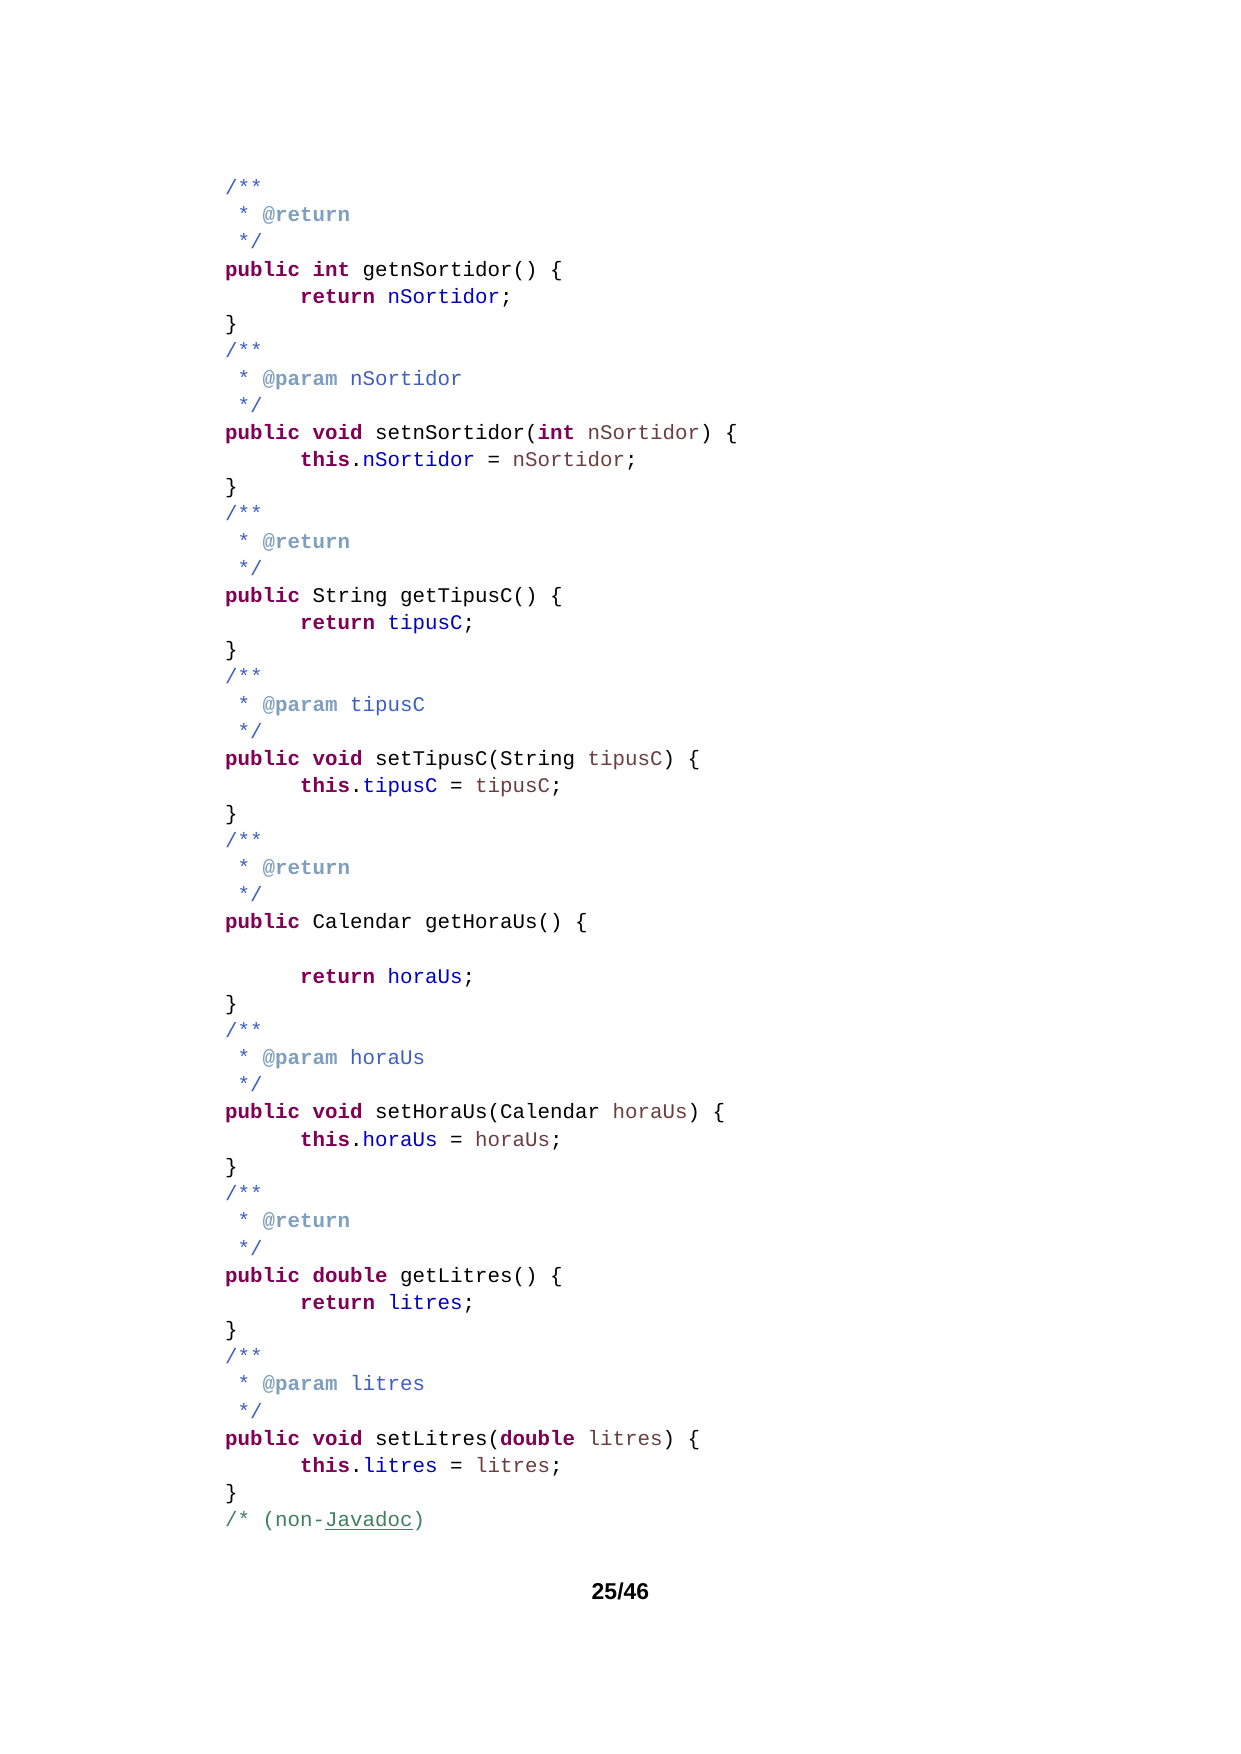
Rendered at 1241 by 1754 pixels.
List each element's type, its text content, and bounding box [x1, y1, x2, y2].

text public double getLitres() { [150, 1265, 1090, 1288]
text */ [150, 232, 1090, 255]
text /** [150, 177, 1090, 201]
text public void setLitres(double litres) { [150, 1428, 1090, 1451]
text */ [150, 884, 1090, 908]
text /** [150, 340, 1090, 364]
text } [150, 993, 1090, 1016]
text public void setTipusC(String tipusC) { [150, 748, 1090, 772]
text return horaUs; [150, 966, 1090, 989]
text /** [150, 503, 1090, 527]
text /** [150, 1020, 1090, 1044]
text * @param nSortidor [150, 367, 1090, 391]
text * @return [150, 531, 1090, 554]
text */ [150, 1237, 1090, 1261]
text /* (non-Javadoc) [150, 1509, 1090, 1533]
text public String getTipusC() { [150, 585, 1090, 609]
text /** [150, 830, 1090, 853]
text /** [150, 667, 1090, 690]
text } [150, 476, 1090, 500]
text return nSortidor; [150, 286, 1090, 309]
text public void setnSortidor(int nSortidor) { [150, 422, 1090, 446]
text */ [150, 721, 1090, 744]
text * @param litres [150, 1373, 1090, 1397]
text this.tipusC = tipusC; [150, 775, 1090, 799]
text */ [150, 1401, 1090, 1424]
text this.nSortidor = nSortidor; [150, 449, 1090, 473]
text * @param horaUs [150, 1047, 1090, 1071]
text } [150, 1319, 1090, 1343]
text */ [150, 395, 1090, 418]
text } [150, 1482, 1090, 1506]
text /** [150, 1183, 1090, 1207]
text return tipusC; [150, 612, 1090, 636]
text */ [150, 558, 1090, 581]
text } [150, 639, 1090, 663]
text public void setHoraUs(Calendar horaUs) { [150, 1102, 1090, 1125]
text } [150, 802, 1090, 826]
text public int getnSortidor() { [150, 259, 1090, 282]
text * @return [150, 1210, 1090, 1234]
text * @return [150, 204, 1090, 228]
text */ [150, 1074, 1090, 1098]
text } [150, 1156, 1090, 1179]
text * @param tipusC [150, 694, 1090, 717]
text * @return [150, 857, 1090, 881]
text return litres; [150, 1292, 1090, 1316]
text } [150, 313, 1090, 337]
text this.horaUs = horaUs; [150, 1129, 1090, 1152]
text this.litres = litres; [150, 1455, 1090, 1479]
text /** [150, 1346, 1090, 1370]
text public Calendar getHoraUs() { [150, 911, 1090, 935]
